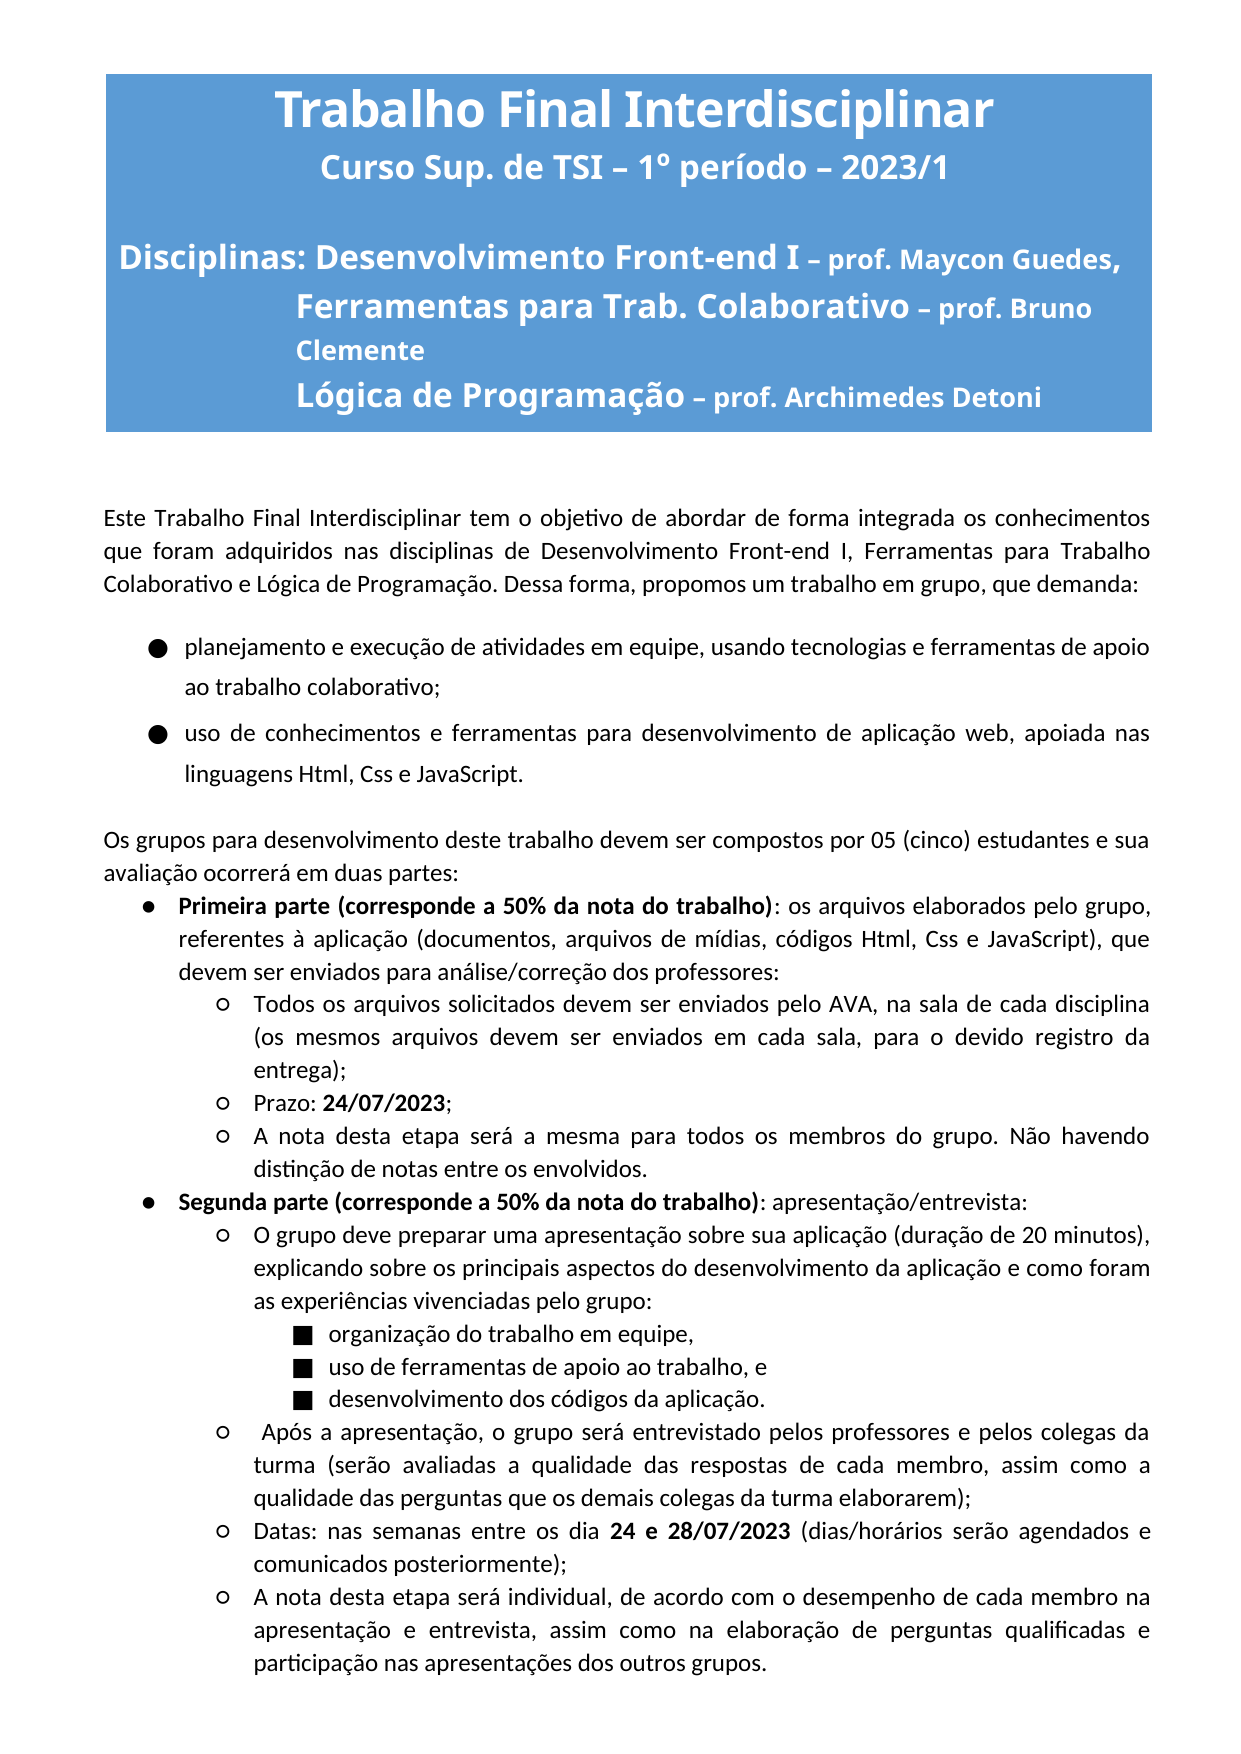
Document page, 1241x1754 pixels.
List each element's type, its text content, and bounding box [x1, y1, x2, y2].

subtitle Disciplinas: Desenvolvimento Front-end I – prof. Maycon Guedes, Ferramentas para Trab. Colaborativo – prof. Bruno Clemente Lógica de Programação – prof. Archimedes Detoni [118, 234, 1152, 419]
subtitle Curso Sup. de TSI – 1º período – 2023/1 [118, 142, 1152, 190]
list organização do trabalho em equipe, [291, 1318, 1152, 1348]
list uso de ferramentas de apoio ao trabalho, e [291, 1351, 1152, 1381]
list Prazo: 24/07/2023; [216, 1087, 1152, 1118]
list A nota desta etapa será a mesma para todos os membros do grupo. Não havendo distinção de notas entre os envolvidos. [216, 1120, 1152, 1184]
list A nota desta etapa será individual, de acordo com o desempenho de cada membro na apresentação e entrevista, assim como na elaboração de perguntas qualificadas e participação nas apresentações dos outros grupos. [216, 1581, 1152, 1677]
list uso de conhecimentos e ferramentas para desenvolvimento de aplicação web, apoiada nas linguagens Html, Css e JavaScript. [147, 704, 1152, 789]
text Este Trabalho Final Interdisciplinar tem o objetivo de abordar de forma integrada os conhecimentos que foram adquiridos nas disciplinas de Desenvolvimento Front-end I, Ferramentas para Trabalho Colaborativo e Lógica de Programação. Dessa forma, propomos um trabalho em grupo, que demanda: [103, 502, 1152, 599]
list Todos os arquivos solicitados devem ser enviados pelo AVA, na sala de cada disciplina (os mesmos arquivos devem ser enviados em cada sala, para o devido registro da entrega); [216, 988, 1152, 1085]
list desenvolvimento dos códigos da aplicação. [291, 1383, 1152, 1414]
list Segunda parte (corresponde a 50% da nota do trabalho): apresentação/entrevista: [141, 1186, 1152, 1217]
list Datas: nas semanas entre os dia 24 e 28/07/2023 (dias/horários serão agendados e comunicados posteriormente); [216, 1515, 1152, 1579]
list Primeira parte (corresponde a 50% da nota do trabalho): os arquivos elaborados pelo grupo, referentes à aplicação (documentos, arquivos de mídias, códigos Html, Css e JavaScript), que devem ser enviados para análise/correção dos professores: [141, 890, 1152, 986]
list O grupo deve preparar uma apresentação sobre sua aplicação (duração de 20 minutos), explicando sobre os principais aspectos do desenvolvimento da aplicação e como foram as experiências vivenciadas pelo grupo: [216, 1219, 1152, 1315]
list Após a apresentação, o grupo será entrevistado pelos professores e pelos colegas da turma (serão avaliadas a qualidade das respostas de cada membro, assim como a qualidade das perguntas que os demais colegas da turma elaborarem); [216, 1416, 1152, 1513]
list planejamento e execução de atividades em equipe, usando tecnologias e ferramentas de apoio ao trabalho colaborativo; [147, 618, 1152, 702]
text Os grupos para desenvolvimento deste trabalho devem ser compostos por 05 (cinco) estudantes e sua avaliação ocorrerá em duas partes: [103, 824, 1152, 887]
title Trabalho Final Interdisciplinar [118, 74, 1152, 142]
